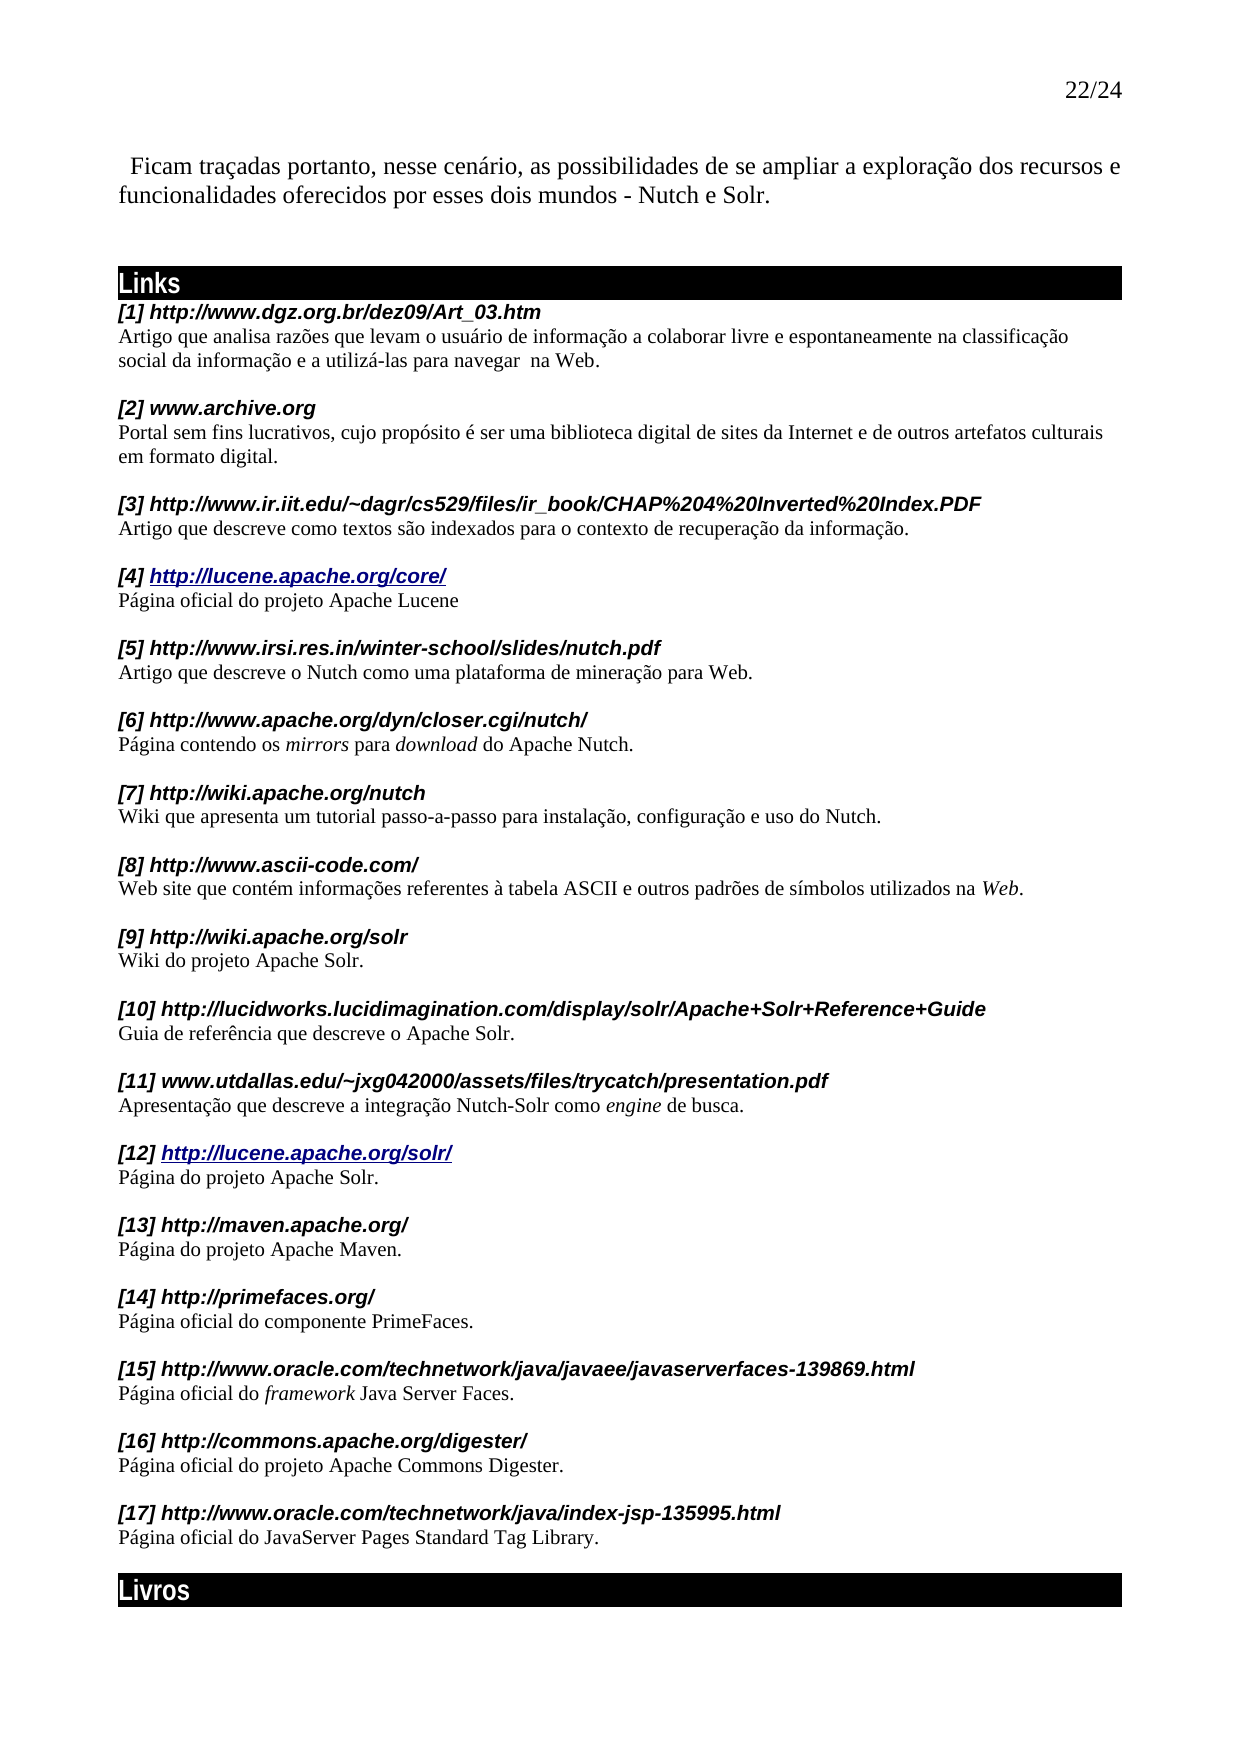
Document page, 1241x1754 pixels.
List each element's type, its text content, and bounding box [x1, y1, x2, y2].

text Página oficial do framework Java Server Faces. [118, 1381, 1122, 1405]
text Apresentação que descreve a integração Nutch-Solr como engine de busca. [118, 1093, 1122, 1117]
text Ficam traçadas portanto, nesse cenário, as possibilidades de se ampliar a exploração dos recursos e funcionalidades oferecidos por esses dois mundos - Nutch e Solr. [118, 151, 1122, 209]
text Artigo que descreve como textos são indexados para o contexto de recuperação da informação. [118, 516, 1122, 540]
text [17] http://www.oracle.com/technetwork/java/index-jsp-135995.html [118, 1501, 1122, 1525]
text Página oficial do componente PrimeFaces. [118, 1309, 1122, 1333]
text Livros [118, 1573, 1122, 1607]
text [9] http://wiki.apache.org/solr [118, 924, 1122, 948]
text [3] http://www.ir.iit.edu/~dagr/cs529/files/ir_book/CHAP%204%20Inverted%20Index.PDF [118, 492, 1122, 516]
text Artigo que analisa razões que levam o usuário de informação a colaborar livre e espontaneamente na classificação social da informação e a utilizá-las para navegar na Web. [118, 324, 1122, 372]
text Links [118, 266, 1122, 300]
text [6] http://www.apache.org/dyn/closer.cgi/nutch/ [118, 708, 1122, 732]
text Wiki do projeto Apache Solr. [118, 948, 1122, 972]
text [16] http://commons.apache.org/digester/ [118, 1429, 1122, 1453]
text Portal sem fins lucrativos, cujo propósito é ser uma biblioteca digital de sites da Internet e de outros artefatos culturais em formato digital. [118, 420, 1122, 468]
text [4] http://lucene.apache.org/core/ [118, 564, 1122, 588]
text Página contendo os mirrors para download do Apache Nutch. [118, 732, 1122, 756]
text Web site que contém informações referentes à tabela ASCII e outros padrões de símbolos utilizados na Web. [118, 876, 1122, 900]
text [12] http://lucene.apache.org/solr/ [118, 1141, 1122, 1165]
text [1] http://www.dgz.org.br/dez09/Art_03.htm [118, 300, 1122, 324]
text [11] www.utdallas.edu/~jxg042000/assets/files/trycatch/presentation.pdf [118, 1069, 1122, 1093]
text [10] http://lucidworks.lucidimagination.com/display/solr/Apache+Solr+Reference+Guide [118, 997, 1122, 1021]
text Página do projeto Apache Solr. [118, 1165, 1122, 1189]
text Página do projeto Apache Maven. [118, 1237, 1122, 1261]
text Guia de referência que descreve o Apache Solr. [118, 1021, 1122, 1044]
text [7] http://wiki.apache.org/nutch [118, 780, 1122, 804]
text Página oficial do projeto Apache Commons Digester. [118, 1453, 1122, 1477]
text [15] http://www.oracle.com/technetwork/java/javaee/javaserverfaces-139869.html [118, 1357, 1122, 1381]
text Página oficial do projeto Apache Lucene [118, 588, 1122, 612]
text Artigo que descreve o Nutch como uma plataforma de mineração para Web. [118, 660, 1122, 684]
text Wiki que apresenta um tutorial passo-a-passo para instalação, configuração e uso do Nutch. [118, 804, 1122, 828]
text [2] www.archive.org [118, 396, 1122, 420]
text [8] http://www.ascii-code.com/ [118, 852, 1122, 876]
text [5] http://www.irsi.res.in/winter-school/slides/nutch.pdf [118, 636, 1122, 660]
text Página oficial do JavaServer Pages Standard Tag Library. [118, 1525, 1122, 1549]
text [14] http://primefaces.org/ [118, 1285, 1122, 1309]
text [13] http://maven.apache.org/ [118, 1213, 1122, 1237]
